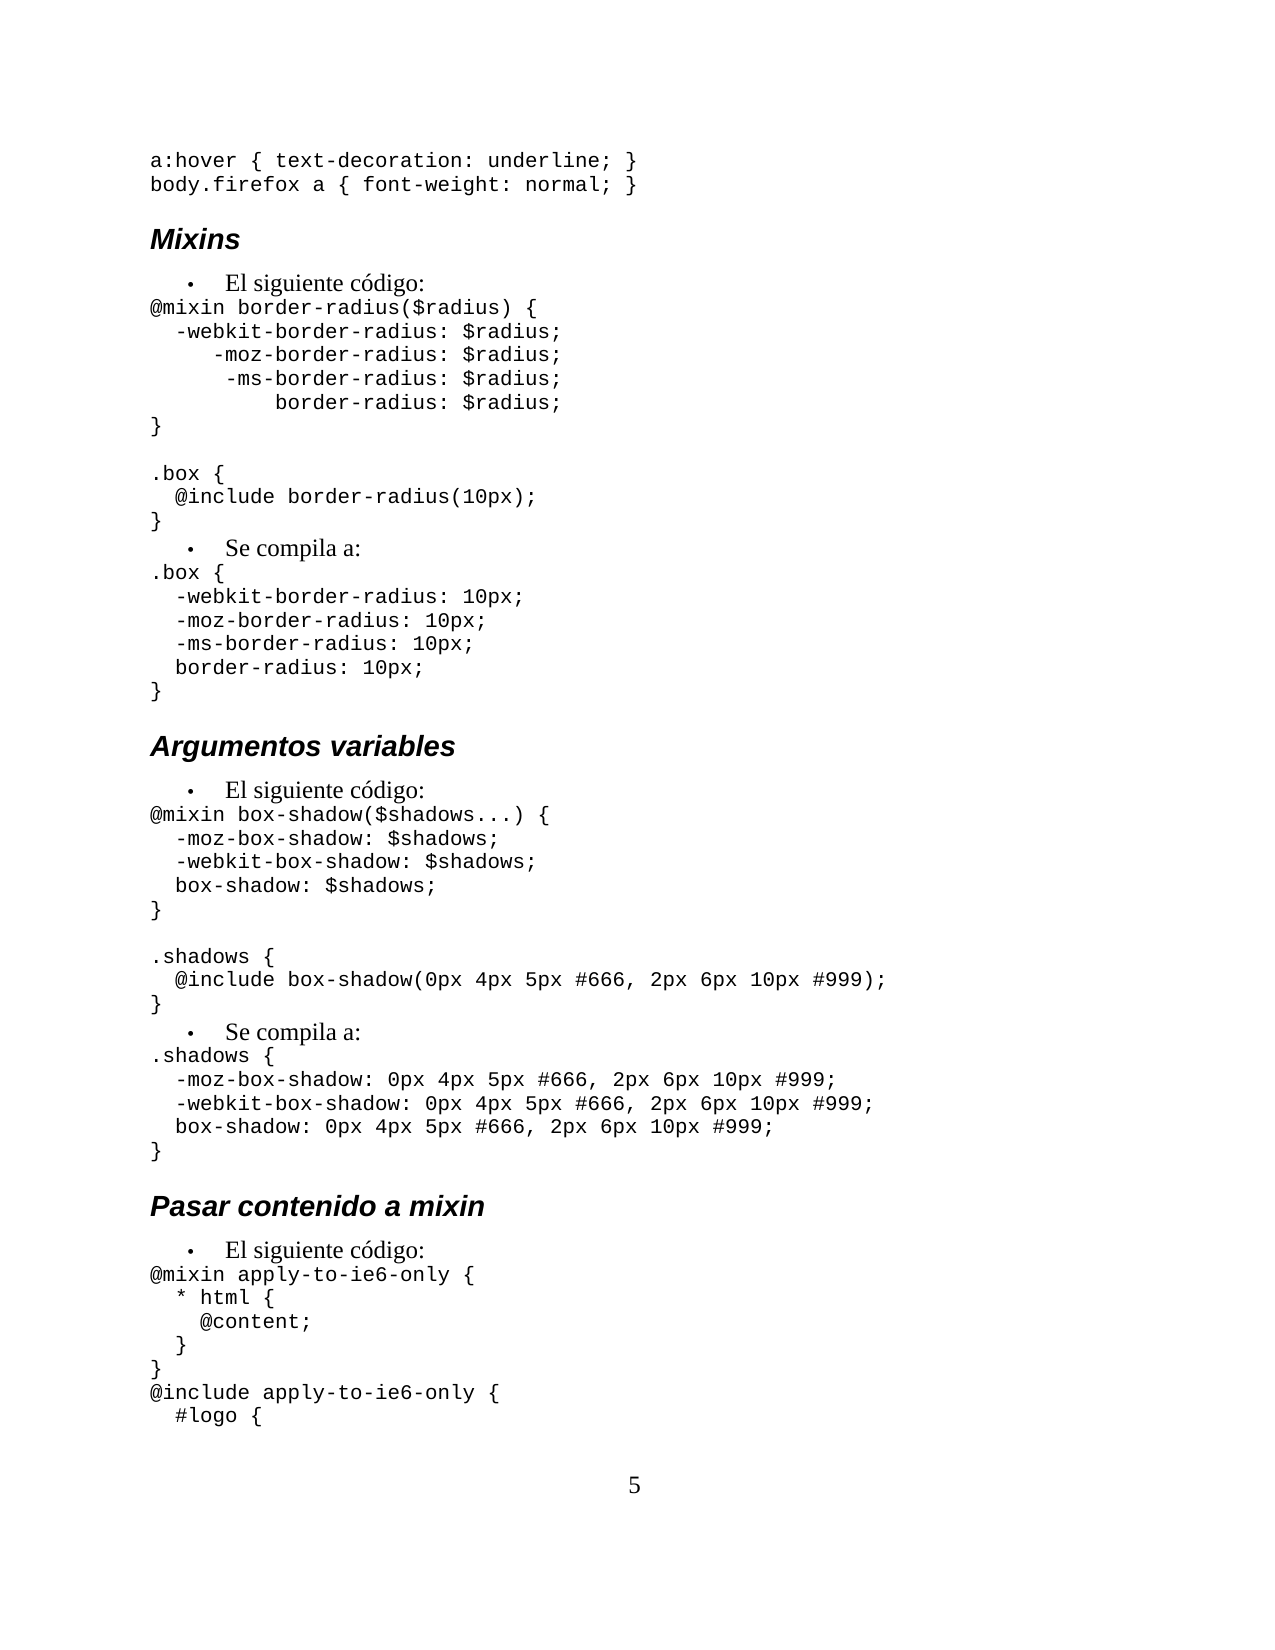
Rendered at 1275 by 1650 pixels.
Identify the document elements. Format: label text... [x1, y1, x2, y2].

subtitle Argumentos variables [150, 729, 1125, 763]
text .shadows { [150, 1046, 1125, 1069]
text @mixin apply-to-ie6-only { [150, 1263, 1125, 1287]
text .box { [150, 463, 1125, 486]
text } [150, 1140, 1125, 1164]
text .shadows { [150, 946, 1125, 969]
text box-shadow: 0px 4px 5px #666, 2px 6px 10px #999; [150, 1116, 1125, 1140]
text @include apply-to-ie6-only { [150, 1382, 1125, 1405]
text -moz-box-shadow: 0px 4px 5px #666, 2px 6px 10px #999; [150, 1069, 1125, 1093]
list El siguiente código: [187, 268, 1125, 297]
text @include box-shadow(0px 4px 5px #666, 2px 6px 10px #999); [150, 969, 1125, 993]
text body.firefox a { font-weight: normal; } [150, 174, 1125, 197]
text -moz-box-shadow: $shadows; [150, 828, 1125, 851]
text } [150, 415, 1125, 439]
list Se compila a: [187, 533, 1125, 562]
text -ms-border-radius: $radius; [150, 368, 1125, 392]
text a:hover { text-decoration: underline; } [150, 150, 1125, 174]
list El siguiente código: [187, 1235, 1125, 1263]
text @content; [150, 1311, 1125, 1334]
text } [150, 681, 1125, 704]
text } [150, 993, 1125, 1017]
text } [150, 1334, 1125, 1358]
text @mixin box-shadow($shadows...) { [150, 804, 1125, 828]
text .box { [150, 562, 1125, 586]
subtitle Pasar contenido a mixin [150, 1189, 1125, 1222]
text @include border-radius(10px); [150, 486, 1125, 510]
text border-radius: $radius; [150, 392, 1125, 415]
text -webkit-box-shadow: $shadows; [150, 851, 1125, 875]
text -ms-border-radius: 10px; [150, 633, 1125, 657]
text * html { [150, 1287, 1125, 1311]
list Se compila a: [187, 1017, 1125, 1046]
text -moz-border-radius: $radius; [150, 344, 1125, 368]
text } [150, 1358, 1125, 1382]
text @mixin border-radius($radius) { [150, 297, 1125, 321]
text } [150, 898, 1125, 922]
text } [150, 510, 1125, 533]
text box-shadow: $shadows; [150, 875, 1125, 898]
text border-radius: 10px; [150, 657, 1125, 681]
list El siguiente código: [187, 775, 1125, 804]
text -webkit-box-shadow: 0px 4px 5px #666, 2px 6px 10px #999; [150, 1093, 1125, 1116]
text -moz-border-radius: 10px; [150, 609, 1125, 633]
text -webkit-border-radius: $radius; [150, 321, 1125, 344]
subtitle Mixins [150, 222, 1125, 256]
text #logo { [150, 1405, 1125, 1429]
text -webkit-border-radius: 10px; [150, 586, 1125, 609]
